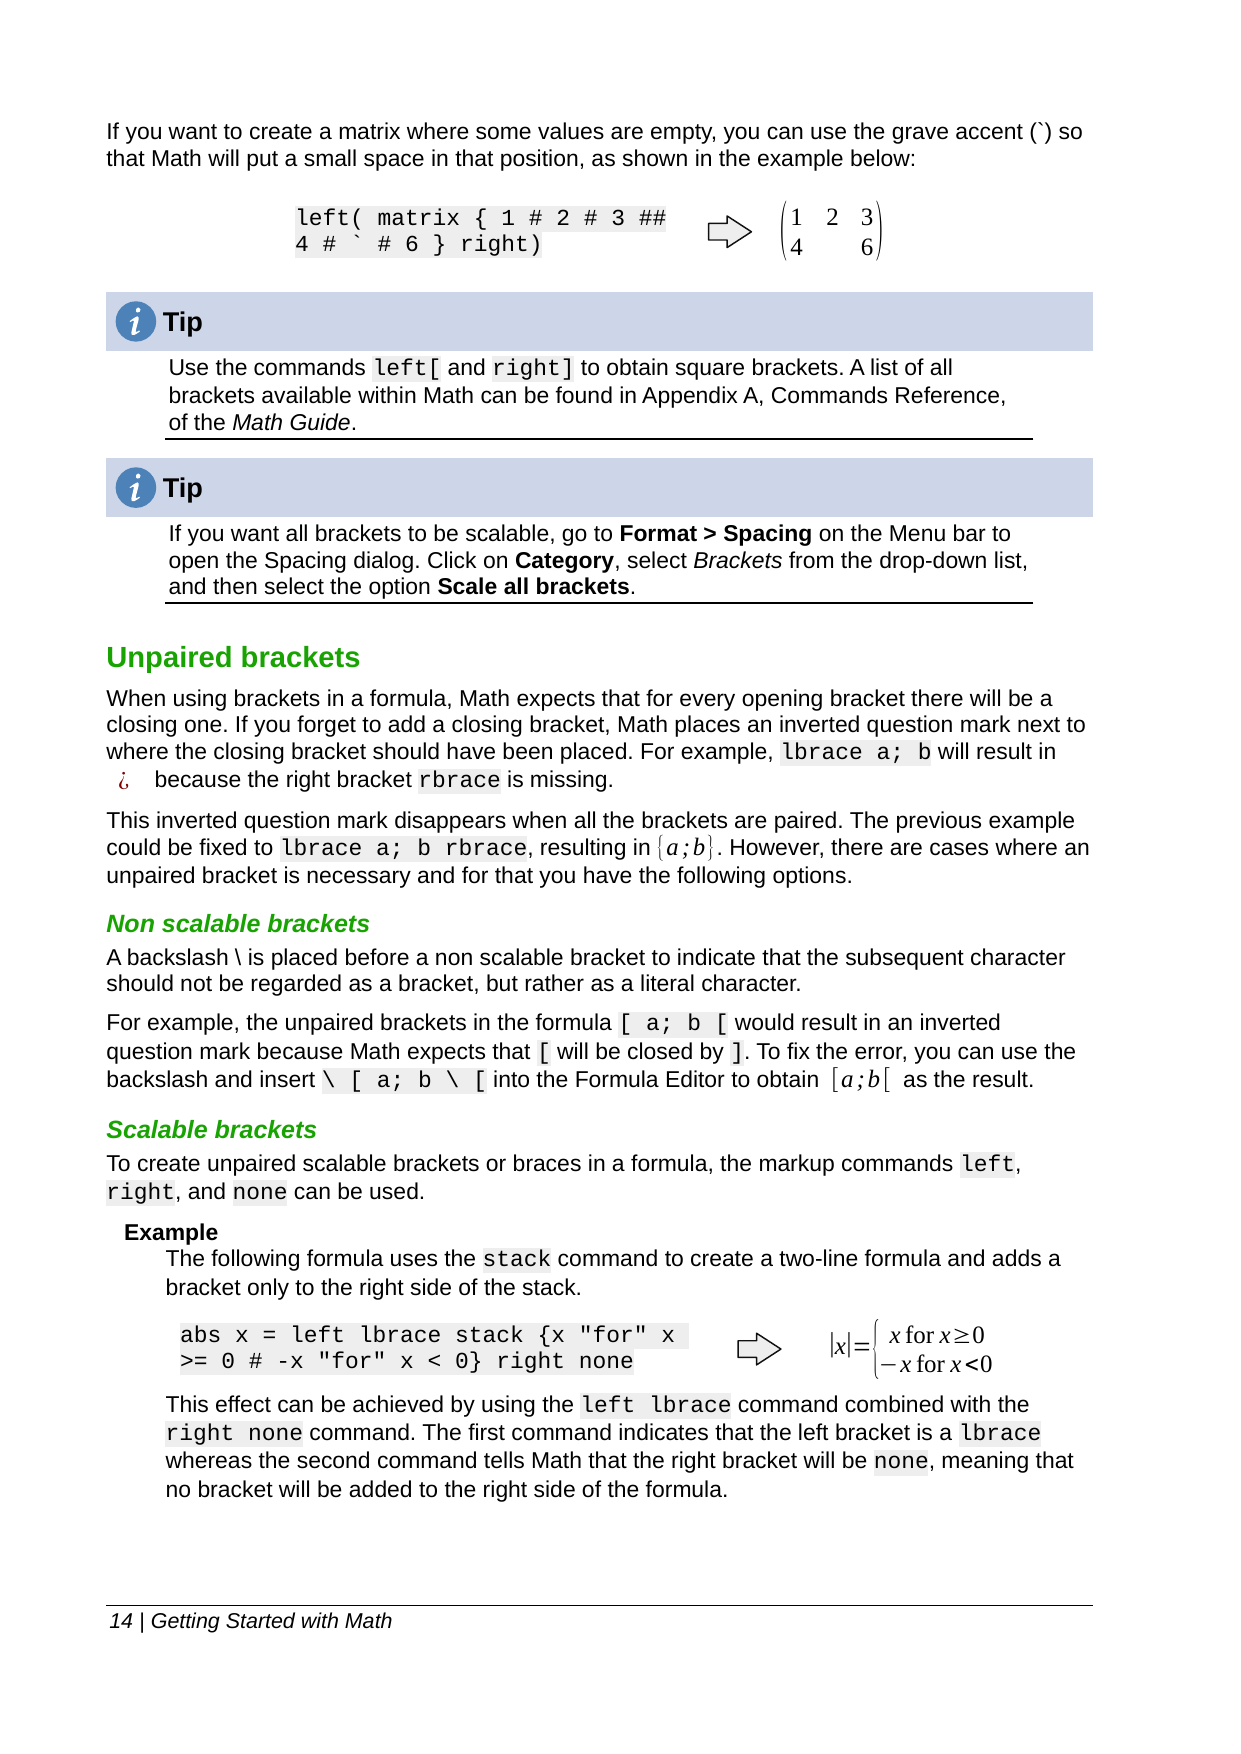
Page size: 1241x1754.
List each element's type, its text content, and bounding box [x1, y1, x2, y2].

text Example [124, 1219, 1093, 1245]
table_header abs x = left lbrace stack {x "for" x >= 0 # -x "for" x < 0} right none [163, 1313, 721, 1391]
text When using brackets in a formula, Math expects that for every opening bracket there will be a closing one. If you forget to add a closing bracket, Math places an inverted question mark next to where the closing bracket should have been placed. For example, lbrace a; b will result in because the right bracket rbrace is missing. [106, 685, 1093, 794]
text Use the commands left[ and right] to obtain square brackets. A list of all brackets available within Math can be found in Appendix A, Commands Reference, of the Math Guide. [165, 351, 1033, 438]
subtitle Tip [106, 292, 1093, 351]
subtitle Scalable brackets [106, 1115, 1093, 1144]
table_header [721, 1313, 791, 1391]
table_header [762, 195, 921, 274]
text The following formula uses the stack command to create a two-line formula and adds a bracket only to the right side of the stack. [165, 1245, 1093, 1300]
text If you want to create a matrix where some values are empty, you can use the grave accent (`) so that Math will put a small space in that position, as shown in the example below: [106, 118, 1093, 171]
subtitle Tip [106, 458, 1093, 517]
text If you want all brackets to be scalable, go to Format > Spacing on the Menu bar to open the Spacing dialog. Click on Category, select Brackets from the drop-down list, and then select the option Scale all brackets. [165, 517, 1033, 602]
text This effect can be achieved by using the left lbrace command combined with the right none command. The first command indicates that the left bracket is a lbrace whereas the second command tells Math that the right bracket will be none, meaning that no bracket will be added to the right side of the formula. [165, 1391, 1093, 1502]
text This inverted question mark disappears when all the brackets are paired. The previous example could be fixed to lbrace a; b rbrace, resulting in . However, there are cases where an unpaired bracket is necessary and for that you have the following options. [106, 807, 1093, 889]
subtitle Unpaired brackets [106, 640, 1093, 673]
table_header [691, 195, 762, 274]
table_header [791, 1313, 1036, 1391]
text A backslash \ is placed before a non scalable bracket to indicate that the subsequent character should not be regarded as a bracket, but rather as a literal character. [106, 944, 1093, 997]
text For example, the unpaired brackets in the formula [ a; b [ would result in an inverted question mark because Math expects that [ will be closed by ]. To fix the error, you can use the backslash and insert \ [ a; b \ [ into the Formula Editor to obtain as the result. [106, 1009, 1093, 1094]
table_header left( matrix { 1 # 2 # 3 ## 4 # ` # 6 } right) [278, 195, 691, 274]
text To create unpaired scalable brackets or braces in a formula, the markup commands left, right, and none can be used. [106, 1150, 1093, 1206]
subtitle Non scalable brackets [106, 909, 1093, 938]
